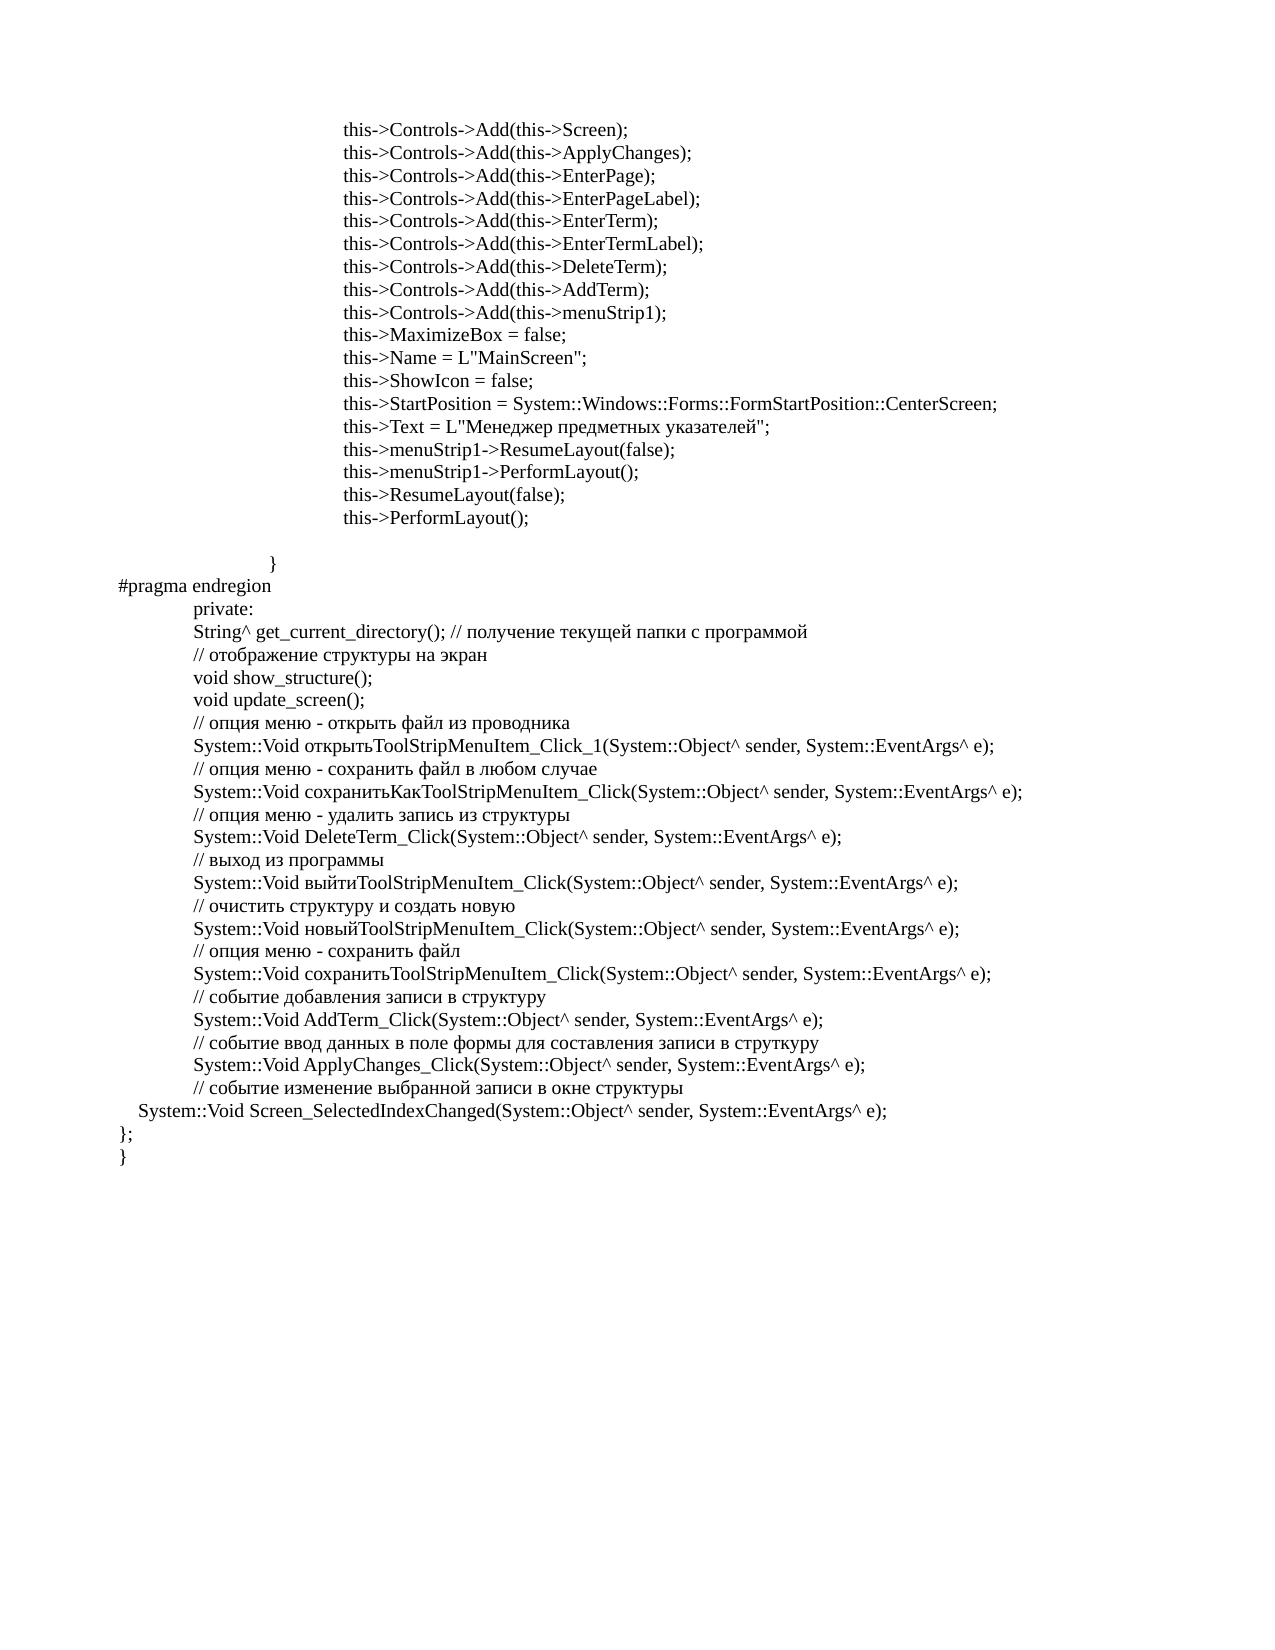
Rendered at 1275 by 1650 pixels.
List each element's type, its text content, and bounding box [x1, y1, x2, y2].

text String^ get_current_directory(); // получение текущей папки с программой [118, 620, 1157, 643]
text this->Controls->Add(this->ApplyChanges); [118, 141, 1157, 164]
text void show_structure(); [118, 666, 1157, 688]
text System::Void DeleteTerm_Click(System::Object^ sender, System::EventArgs^ e); [118, 825, 1157, 848]
text // событие ввод данных в поле формы для составления записи в струткуру [118, 1031, 1157, 1053]
text this->ShowIcon = false; [118, 369, 1157, 392]
text System::Void сохранитьКакToolStripMenuItem_Click(System::Object^ sender, System::EventArgs^ e); [118, 780, 1157, 802]
text System::Void выйтиToolStripMenuItem_Click(System::Object^ sender, System::EventArgs^ e); [118, 871, 1157, 894]
text this->Controls->Add(this->EnterTerm); [118, 209, 1157, 232]
text this->Controls->Add(this->menuStrip1); [118, 301, 1157, 323]
text System::Void новыйToolStripMenuItem_Click(System::Object^ sender, System::EventArgs^ e); [118, 917, 1157, 939]
text this->Controls->Add(this->EnterPageLabel); [118, 187, 1157, 209]
text // выход из программы [118, 848, 1157, 871]
text System::Void AddTerm_Click(System::Object^ sender, System::EventArgs^ e); [118, 1008, 1157, 1031]
text System::Void ApplyChanges_Click(System::Object^ sender, System::EventArgs^ e); [118, 1053, 1157, 1076]
text this->Controls->Add(this->EnterTermLabel); [118, 232, 1157, 255]
text this->menuStrip1->ResumeLayout(false); [118, 437, 1157, 460]
text this->Controls->Add(this->Screen); [118, 118, 1157, 141]
text // опция меню - сохранить файл в любом случае [118, 757, 1157, 780]
text // очистить структуру и создать новую [118, 894, 1157, 917]
text System::Void Screen_SelectedIndexChanged(System::Object^ sender, System::EventArgs^ e); [118, 1099, 1157, 1122]
text #pragma endregion [118, 574, 1157, 597]
text void update_screen(); [118, 688, 1157, 711]
text // опция меню - сохранить файл [118, 939, 1157, 962]
text this->MaximizeBox = false; [118, 323, 1157, 346]
text // опция меню - открыть файл из проводника [118, 711, 1157, 734]
text this->Text = L"Менеджер предметных указателей"; [118, 415, 1157, 437]
text this->Controls->Add(this->DeleteTerm); [118, 255, 1157, 278]
text // отображение структуры на экран [118, 643, 1157, 666]
text System::Void открытьToolStripMenuItem_Click_1(System::Object^ sender, System::EventArgs^ e); [118, 734, 1157, 757]
text // опция меню - удалить запись из структуры [118, 802, 1157, 825]
text }; [118, 1122, 1157, 1145]
text private: [118, 597, 1157, 620]
text this->Name = L"MainScreen"; [118, 346, 1157, 369]
text this->PerformLayout(); [118, 506, 1157, 529]
text System::Void сохранитьToolStripMenuItem_Click(System::Object^ sender, System::EventArgs^ e); [118, 962, 1157, 985]
text this->ResumeLayout(false); [118, 483, 1157, 506]
text } [118, 552, 1157, 574]
text // событие изменение выбранной записи в окне структуры [118, 1076, 1157, 1099]
text this->Controls->Add(this->AddTerm); [118, 278, 1157, 301]
text // событие добавления записи в структуру [118, 985, 1157, 1008]
text this->menuStrip1->PerformLayout(); [118, 460, 1157, 483]
text this->StartPosition = System::Windows::Forms::FormStartPosition::CenterScreen; [118, 392, 1157, 415]
text this->Controls->Add(this->EnterPage); [118, 164, 1157, 187]
text } [118, 1145, 1157, 1167]
